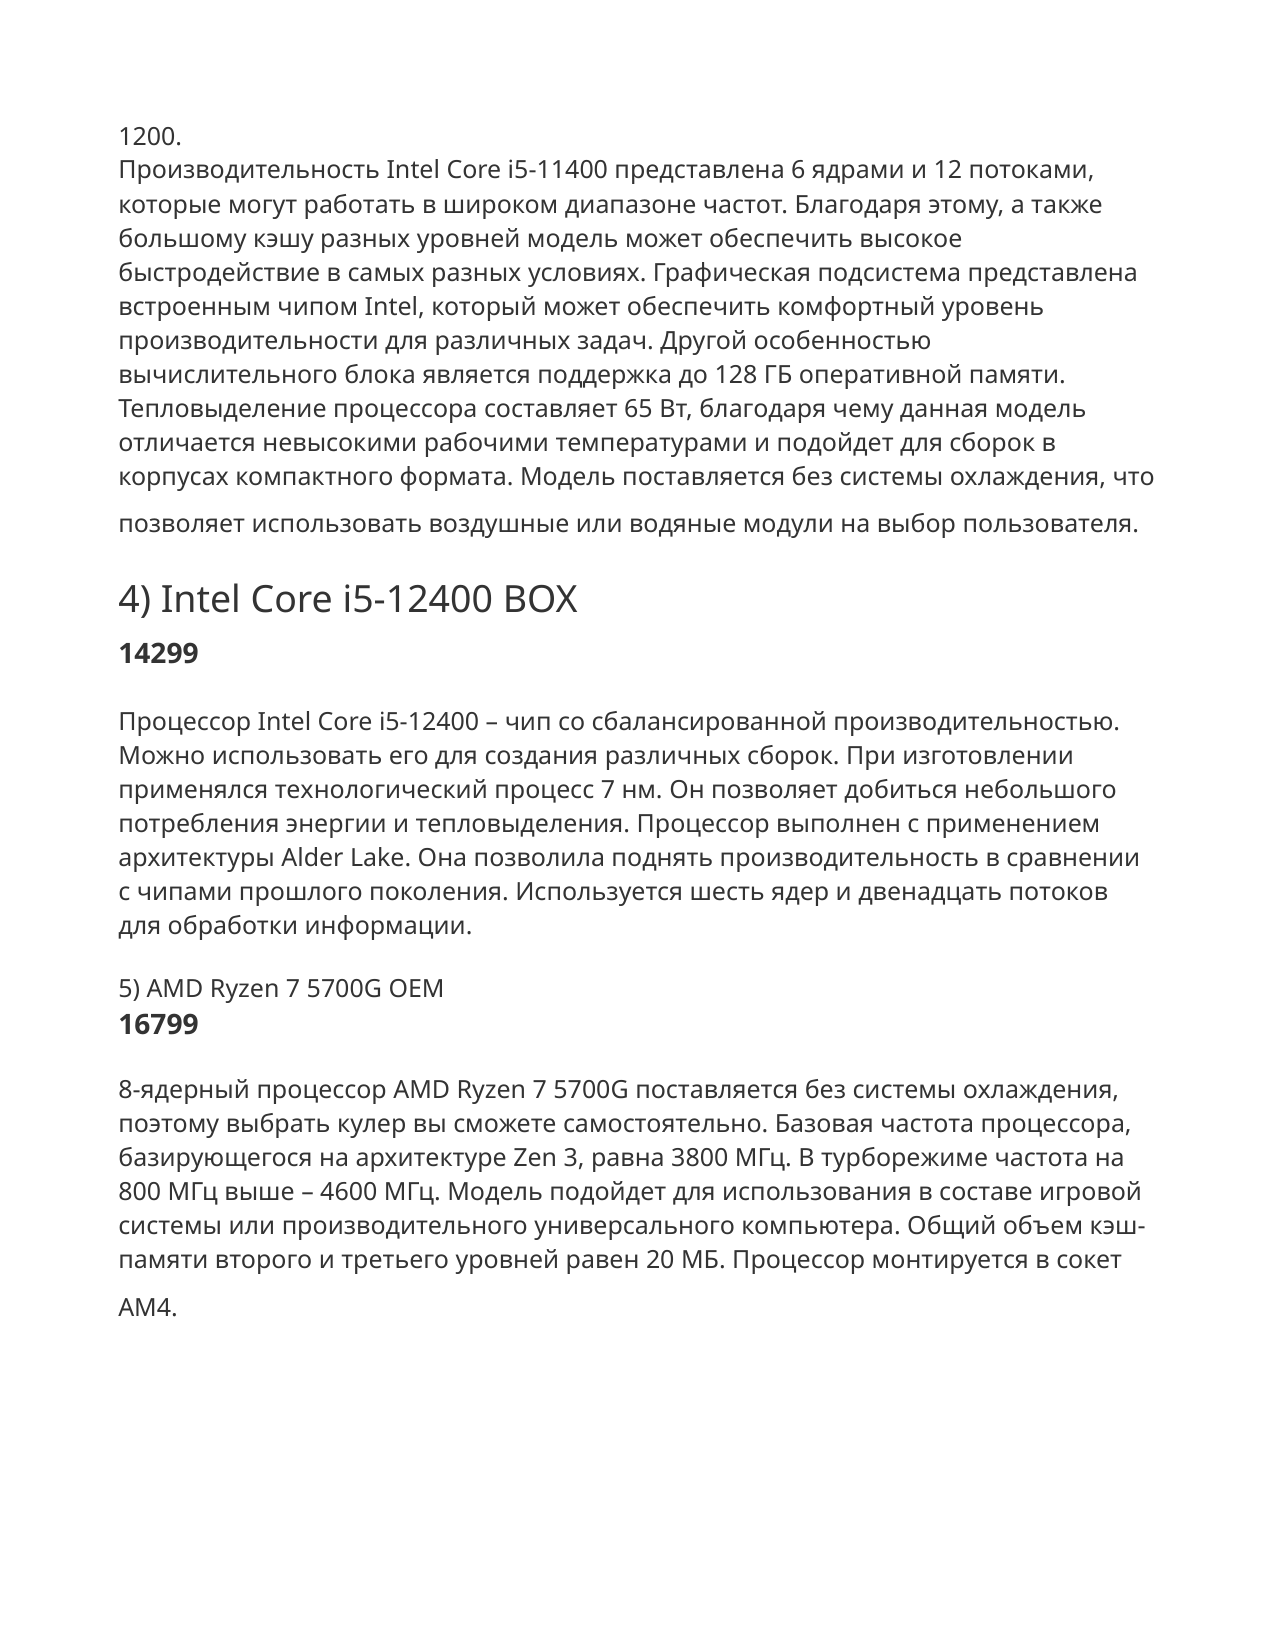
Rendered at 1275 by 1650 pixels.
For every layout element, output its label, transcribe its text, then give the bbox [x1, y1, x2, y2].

text 5) AMD Ryzen 7 5700G OEM [118, 971, 1157, 1005]
text Процессор Intel Core i5-12400 – чип со сбалансированной производительностью. Можно использовать его для создания различных сборок. При изготовлении применялся технологический процесс 7 нм. Он позволяет добиться небольшого потребления энергии и тепловыделения. Процессор выполнен с применением архитектуры Alder Lake. Она позволила поднять производительность в сравнении с чипами прошлого поколения. Используется шесть ядер и двенадцать потоков для обработки информации. [118, 703, 1157, 942]
text 14299 [118, 624, 1157, 675]
text 8-ядерный процессор AMD Ryzen 7 5700G поставляется без системы охлаждения, поэтому выбрать кулер вы сможете самостоятельно. Базовая частота процессора, базирующегося на архитектуре Zen 3, равна 3800 МГц. В турборежиме частота на 800 МГц выше – 4600 МГц. Модель подойдет для использования в составе игровой системы или производительного универсального компьютера. Общий объем кэш-памяти второго и третьего уровней равен 20 МБ. Процессор монтируется в сокет AM4. [118, 1072, 1157, 1327]
text 16799 [118, 1005, 1157, 1043]
text 4) Intel Core i5-12400 BOX [118, 573, 1157, 624]
text 1200. Производительность Intel Core i5-11400 представлена 6 ядрами и 12 потоками, которые могут работать в широком диапазоне частот. Благодаря этому, а также большому кэшу разных уровней модель может обеспечить высокое быстродействие в самых разных условиях. Графическая подсистема представлена встроенным чипом Intel, который может обеспечить комфортный уровень производительности для различных задач. Другой особенностью вычислительного блока является поддержка до 128 ГБ оперативной памяти. Тепловыделение процессора составляет 65 Вт, благодаря чему данная модель отличается невысокими рабочими температурами и подойдет для сборок в корпусах компактного формата. Модель поставляется без системы охлаждения, что позволяет использовать воздушные или водяные модули на выбор пользователя. [118, 118, 1157, 544]
